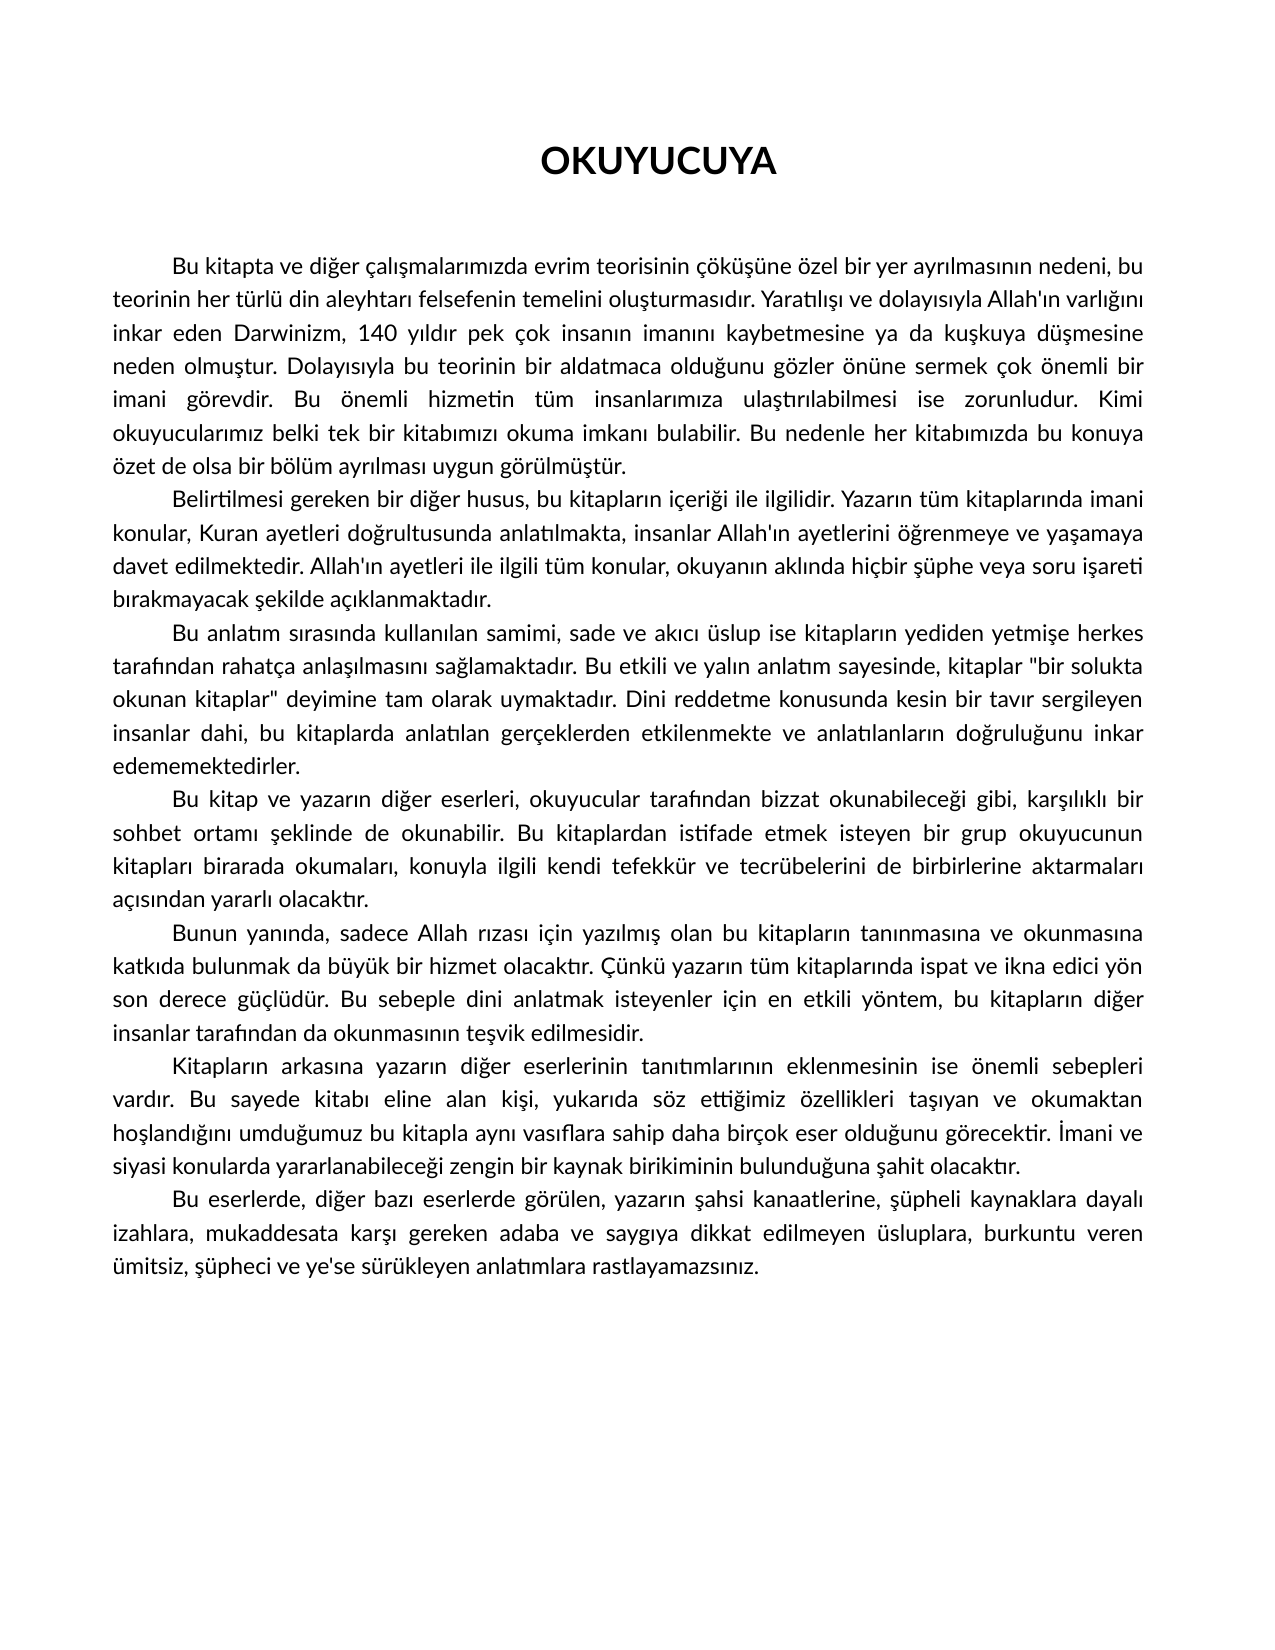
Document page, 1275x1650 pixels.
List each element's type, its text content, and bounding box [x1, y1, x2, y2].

text Bunun yanında, sadece Allah rızası için yazılmış olan bu kitapların tanınmasına ve okunmasına katkıda bulunmak da büyük bir hizmet olacaktır. Çünkü yazarın tüm kitaplarında ispat ve ikna edici yön son derece güçlüdür. Bu sebeple dini anlatmak isteyenler için en etkili yöntem, bu kitapların diğer insanlar tarafından da okunmasının teşvik edilmesidir. [112, 914, 1145, 1048]
text Bu anlatım sırasında kullanılan samimi, sade ve akıcı üslup ise kitapların yediden yetmişe herkes tarafından rahatça anlaşılmasını sağlamaktadır. Bu etkili ve yalın anlatım sayesinde, kitaplar "bir solukta okunan kitaplar" deyimine tam olarak uymaktadır. Dini reddetme konusunda kesin bir tavır sergileyen insanlar dahi, bu kitaplarda anlatılan gerçeklerden etkilenmekte ve anlatılanların doğruluğunu inkar edememektedirler. [112, 614, 1145, 781]
text Bu eserlerde, diğer bazı eserlerde görülen, yazarın şahsi kanaatlerine, şüpheli kaynaklara dayalı izahlara, mukaddesata karşı gereken adaba ve saygıya dikkat edilmeyen üsluplara, burkuntu veren ümitsiz, şüpheci ve ye'se sürükleyen anlatımlara rastlayamazsınız. [112, 1181, 1145, 1281]
text Kitapların arkasına yazarın diğer eserlerinin tanıtımlarının eklenmesinin ise önemli sebepleri vardır. Bu sayede kitabı eline alan kişi, yukarıda söz ettiğimiz özellikleri taşıyan ve okumaktan hoşlandığını umduğumuz bu kitapla aynı vasıflara sahip daha birçok eser olduğunu görecektir. İmani ve siyasi konularda yararlanabileceği zengin bir kaynak birikiminin bulunduğuna şahit olacaktır. [112, 1048, 1145, 1181]
text Bu kitapta ve diğer çalışmalarımızda evrim teorisinin çöküşüne özel bir yer ayrılmasının nedeni, bu teorinin her türlü din aleyhtarı felsefenin temelini oluşturmasıdır. Yaratılışı ve dolayısıyla Allah'ın varlığını inkar eden Darwinizm, 140 yıldır pek çok insanın imanını kaybetmesine ya da kuşkuya düşmesine neden olmuştur. Dolayısıyla bu teorinin bir aldatmaca olduğunu gözler önüne sermek çok önemli bir imani görevdir. Bu önemli hizmetin tüm insanlarımıza ulaştırılabilmesi ise zorunludur. Kimi okuyucularımız belki tek bir kitabımızı okuma imkanı bulabilir. Bu nedenle her kitabımızda bu konuya özet de olsa bir bölüm ayrılması uygun görülmüştür. [112, 248, 1145, 481]
text Bu kitap ve yazarın diğer eserleri, okuyucular tarafından bizzat okunabileceği gibi, karşılıklı bir sohbet ortamı şeklinde de okunabilir. Bu kitaplardan istifade etmek isteyen bir grup okuyucunun kitapları birarada okumaları, konuyla ilgili kendi tefekkür ve tecrübelerini de birbirlerine aktarmaları açısından yararlı olacaktır. [112, 781, 1145, 914]
text OKUYUCUYA [112, 148, 1145, 181]
text Belirtilmesi gereken bir diğer husus, bu kitapların içeriği ile ilgilidir. Yazarın tüm kitaplarında imani konular, Kuran ayetleri doğrultusunda anlatılmakta, insanlar Allah'ın ayetlerini öğrenmeye ve yaşamaya davet edilmektedir. Allah'ın ayetleri ile ilgili tüm konular, okuyanın aklında hiçbir şüphe veya soru işareti bırakmayacak şekilde açıklanmaktadır. [112, 481, 1145, 614]
